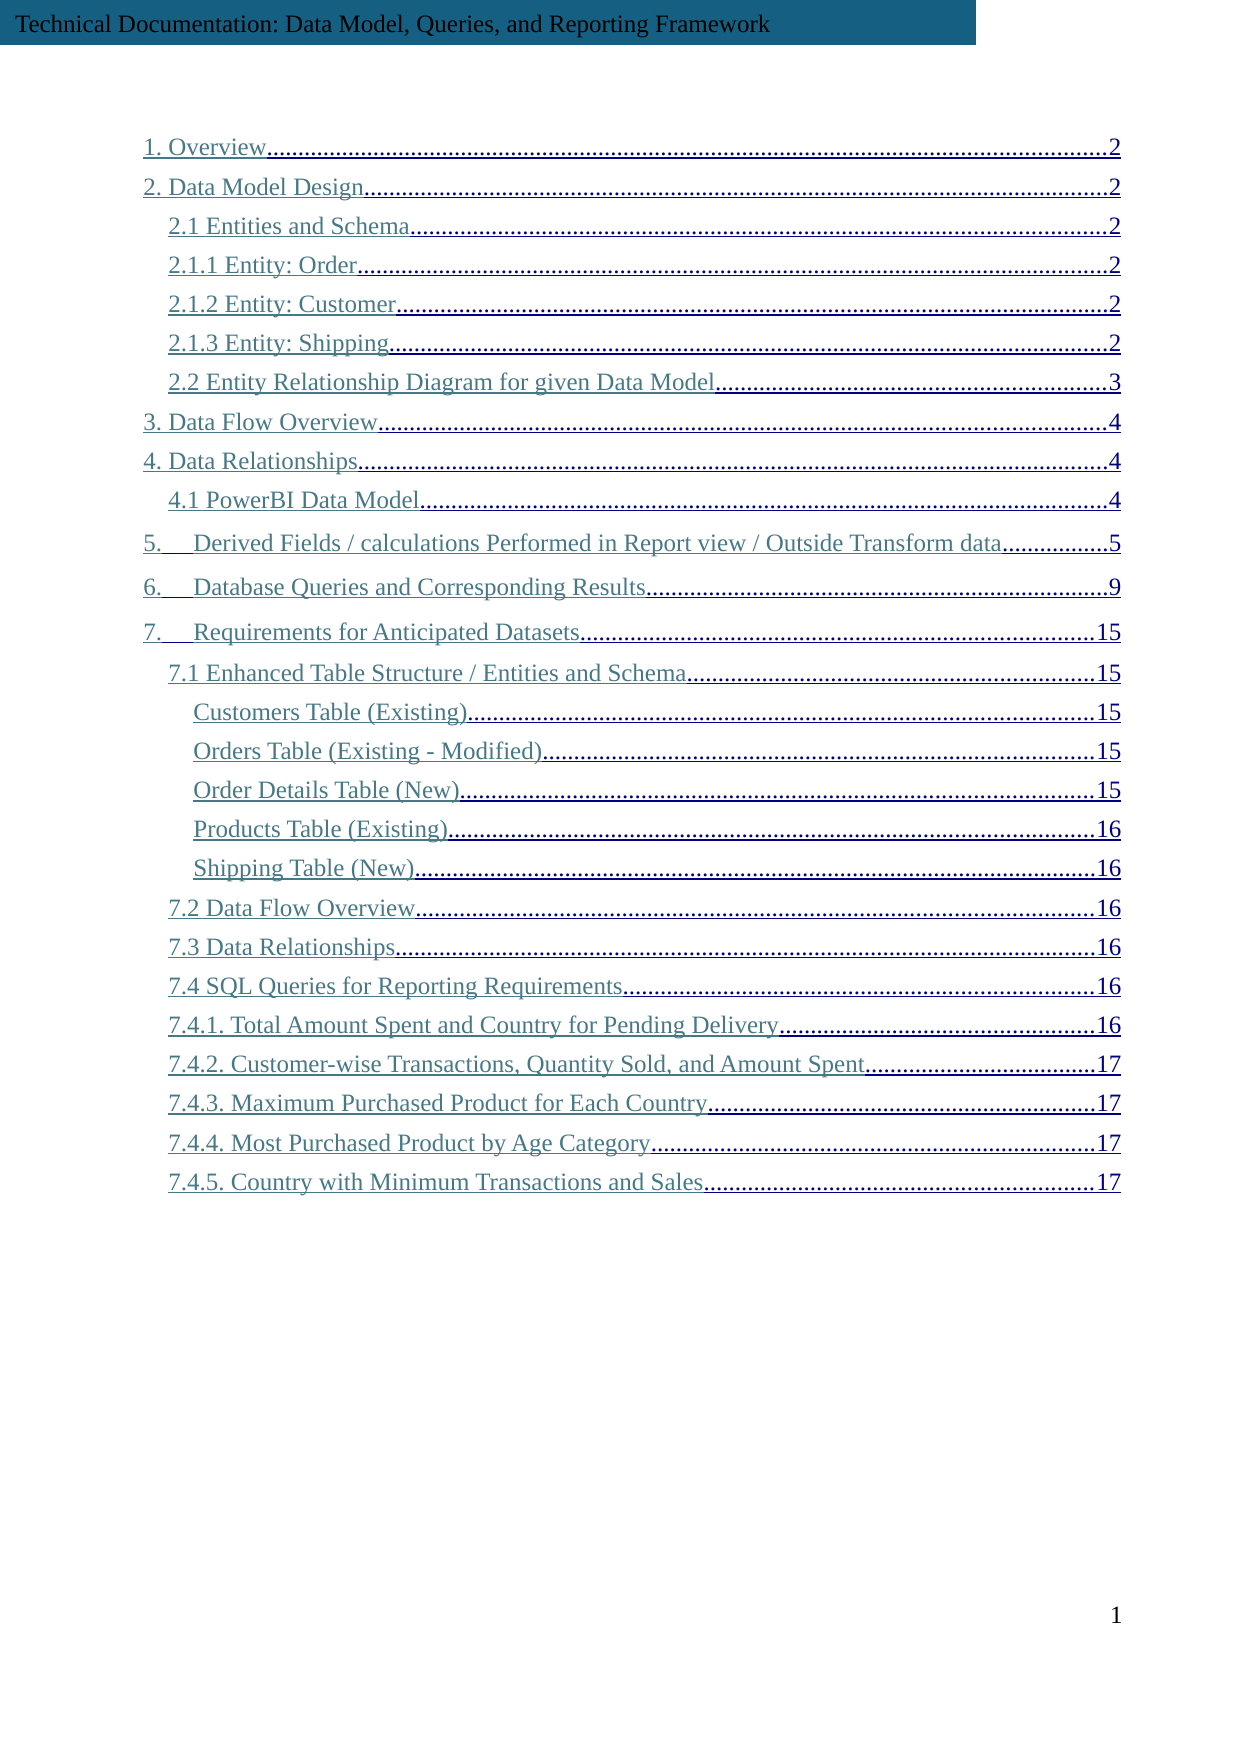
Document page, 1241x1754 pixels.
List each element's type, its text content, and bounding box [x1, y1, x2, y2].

text 2.1.1 Entity: Order 2 [168, 250, 1122, 279]
text 7.4.3. Maximum Purchased Product for Each Country 17 [168, 1088, 1122, 1117]
text 7.3 Data Relationships 16 [168, 932, 1122, 961]
text 7.4.2. Customer-wise Transactions, Quantity Sold, and Amount Spent 17 [168, 1049, 1122, 1078]
text 7.4.4. Most Purchased Product by Age Category 17 [168, 1128, 1122, 1156]
text 6. Database Queries and Corresponding Results 9 [143, 569, 1122, 603]
text 4.1 PowerBI Data Model 4 [168, 485, 1122, 514]
text 7.4 SQL Queries for Reporting Requirements 16 [168, 971, 1122, 1000]
text Products Table (Existing) 16 [193, 814, 1122, 843]
text 7.1 Enhanced Table Structure / Entities and Schema 15 [168, 658, 1122, 686]
text 2.2 Entity Relationship Diagram for given Data Model 3 [168, 367, 1122, 396]
text 3. Data Flow Overview 4 [143, 407, 1122, 435]
text 2.1 Entities and Schema 2 [168, 211, 1122, 239]
text Order Details Table (New) 15 [193, 775, 1122, 804]
text 7.2 Data Flow Overview 16 [168, 893, 1122, 921]
text Shipping Table (New) 16 [193, 853, 1122, 882]
text 7.4.5. Country with Minimum Transactions and Sales 17 [168, 1167, 1122, 1196]
text 4. Data Relationships 4 [143, 446, 1122, 474]
text 2.1.3 Entity: Shipping 2 [168, 328, 1122, 357]
text Orders Table (Existing - Modified) 15 [193, 736, 1122, 765]
text 5. Derived Fields / calculations Performed in Report view / Outside Transform data 5 [143, 524, 1122, 558]
text 7. Requirements for Anticipated Datasets 15 [143, 613, 1122, 647]
text Customers Table (Existing) 15 [193, 697, 1122, 726]
text 1. Overview 2 [143, 132, 1122, 161]
text 2. Data Model Design 2 [143, 172, 1122, 200]
text 7.4.1. Total Amount Spent and Country for Pending Delivery 16 [168, 1010, 1122, 1039]
text 2.1.2 Entity: Customer 2 [168, 289, 1122, 318]
